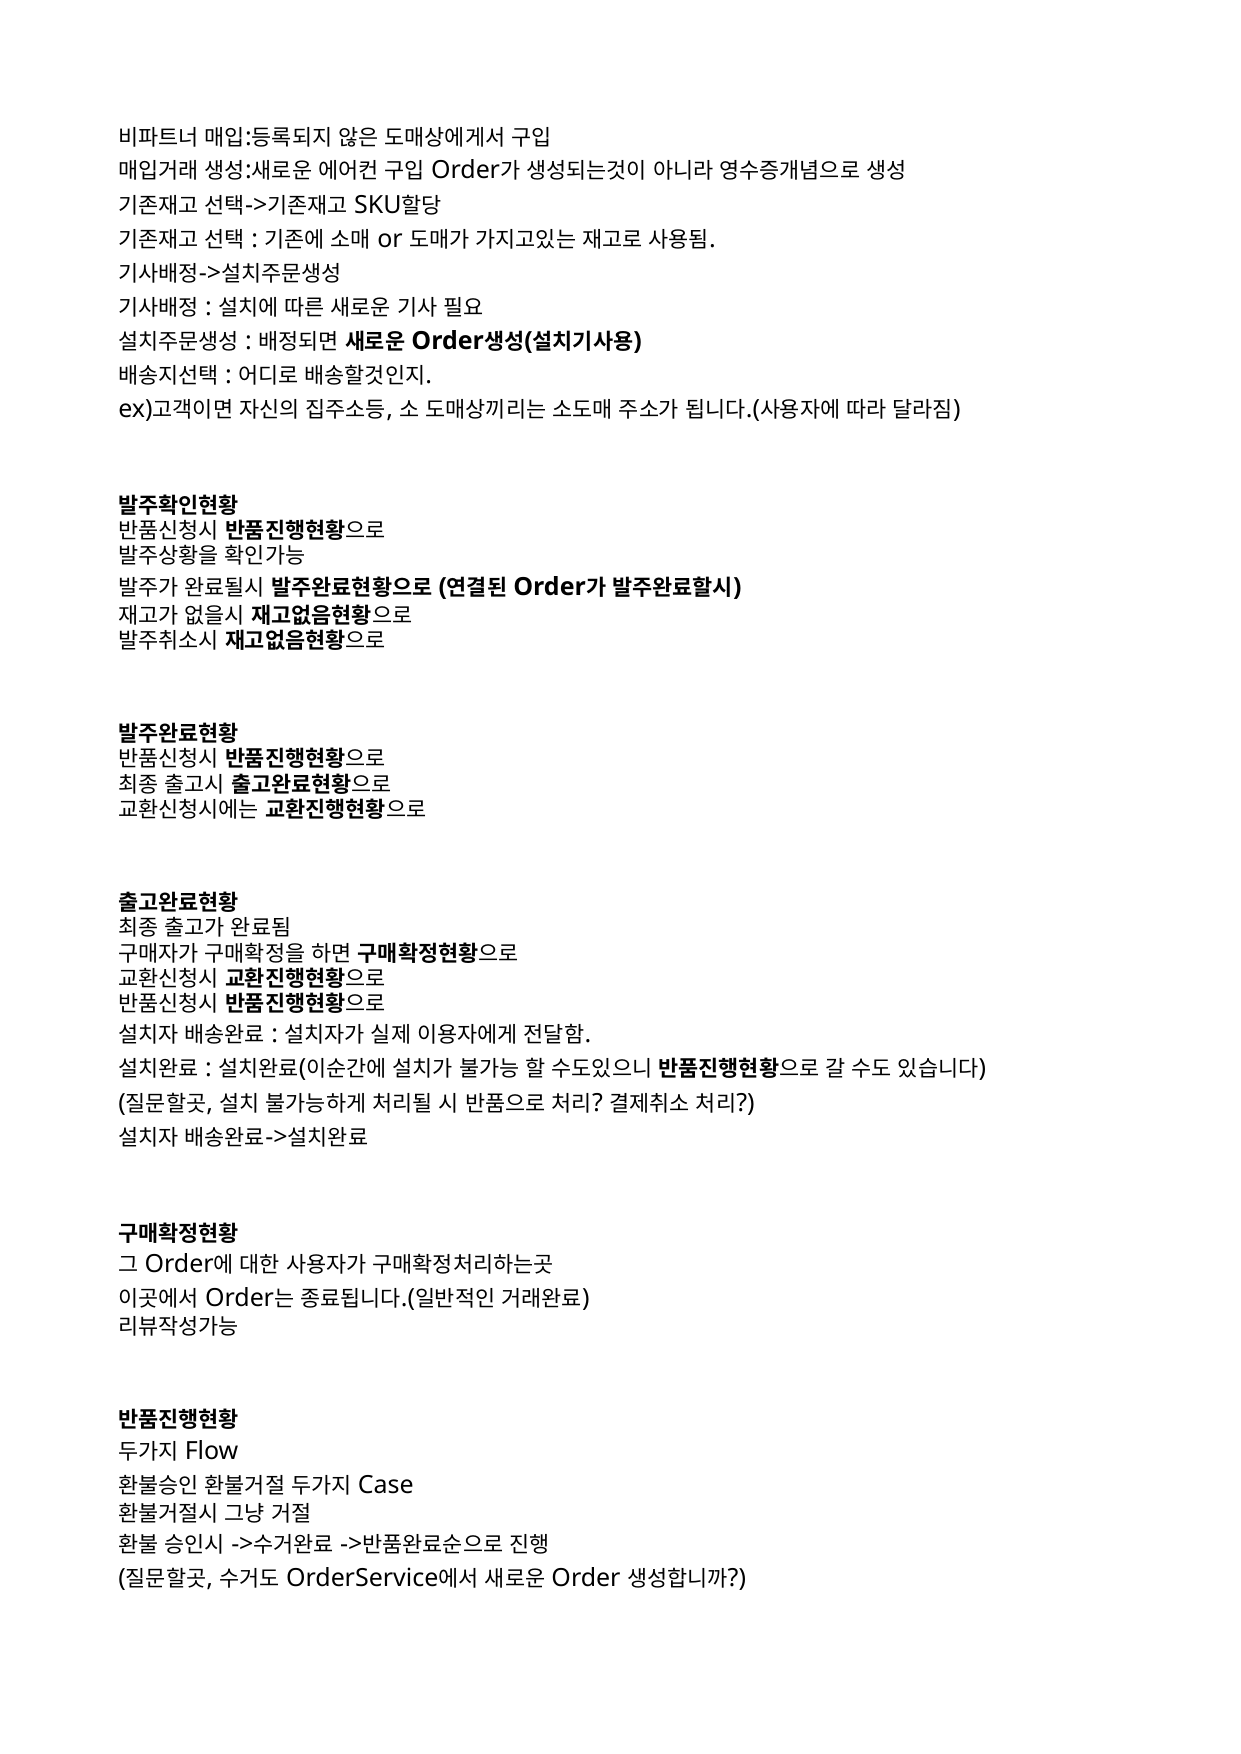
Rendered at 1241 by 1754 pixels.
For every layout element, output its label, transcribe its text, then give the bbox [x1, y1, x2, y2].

text 발주취소시 재고없음현황으로 [118, 628, 1122, 653]
text 이곳에서 Order는 종료됩니다.(일반적인 거래완료) [118, 1280, 1122, 1314]
text 반품신청시 반품진행현황으로 [118, 991, 1122, 1016]
text 발주상황을 확인가능 [118, 543, 1122, 568]
text 기사배정->설치주문생성 [118, 254, 1122, 288]
text 기존재고 선택 : 기존에 소매 or 도매가 가지고있는 재고로 사용됨. [118, 220, 1122, 254]
text 설치자 배송완료 : 설치자가 실제 이용자에게 전달함. [118, 1016, 1122, 1050]
text 환불거절시 그냥 거절 [118, 1500, 1122, 1526]
text 배송지선택 : 어디로 배송할것인지. [118, 357, 1122, 391]
text 발주완료현황 [118, 721, 1122, 746]
text 환불 승인시 ->수거완료 ->반품완료순으로 진행 [118, 1526, 1122, 1560]
text 리뷰작성가능 [118, 1314, 1122, 1339]
text 설치완료 : 설치완료(이순간에 설치가 불가능 할 수도있으니 반품진행현황으로 갈 수도 있습니다) [118, 1050, 1122, 1084]
text (질문할곳, 설치 불가능하게 처리될 시 반품으로 처리? 결제취소 처리?) [118, 1084, 1122, 1118]
text 최종 출고시 출고완료현황으로 [118, 771, 1122, 797]
text 구매자가 구매확정을 하면 구매확정현황으로 [118, 940, 1122, 966]
text 교환신청시 교환진행현황으로 [118, 966, 1122, 991]
text 발주가 완료될시 발주완료현황으로 (연결된 Order가 발주완료할시) [118, 568, 1122, 602]
text 설치주문생성 : 배정되면 새로운 Order생성(설치기사용) [118, 322, 1122, 357]
text 반품진행현황 [118, 1407, 1122, 1432]
text 반품신청시 반품진행현황으로 [118, 518, 1122, 543]
text 반품신청시 반품진행현황으로 [118, 746, 1122, 771]
text 설치자 배송완료->설치완료 [118, 1118, 1122, 1152]
text (질문할곳, 수거도 OrderService에서 새로운 Order 생성합니까?) [118, 1560, 1122, 1594]
text 환불승인 환불거절 두가지 Case [118, 1466, 1122, 1500]
text 비파트너 매입:등록되지 않은 도매상에게서 구입 [118, 118, 1122, 152]
text 매입거래 생성:새로운 에어컨 구입 Order가 생성되는것이 아니라 영수증개념으로 생성 [118, 152, 1122, 186]
text 그 Order에 대한 사용자가 구매확정처리하는곳 [118, 1246, 1122, 1280]
text ex)고객이면 자신의 집주소등, 소 도매상끼리는 소도매 주소가 됩니다.(사용자에 따라 달라짐) [118, 391, 1122, 425]
text 재고가 없을시 재고없음현황으로 [118, 602, 1122, 628]
text 출고완료현황 [118, 890, 1122, 915]
text 두가지 Flow [118, 1432, 1122, 1466]
text 최종 출고가 완료됨 [118, 915, 1122, 940]
text 교환신청시에는 교환진행현황으로 [118, 797, 1122, 822]
text 구매확정현황 [118, 1220, 1122, 1246]
text 발주확인현황 [118, 493, 1122, 518]
text 기사배정 : 설치에 따른 새로운 기사 필요 [118, 288, 1122, 322]
text 기존재고 선택->기존재고 SKU할당 [118, 186, 1122, 220]
